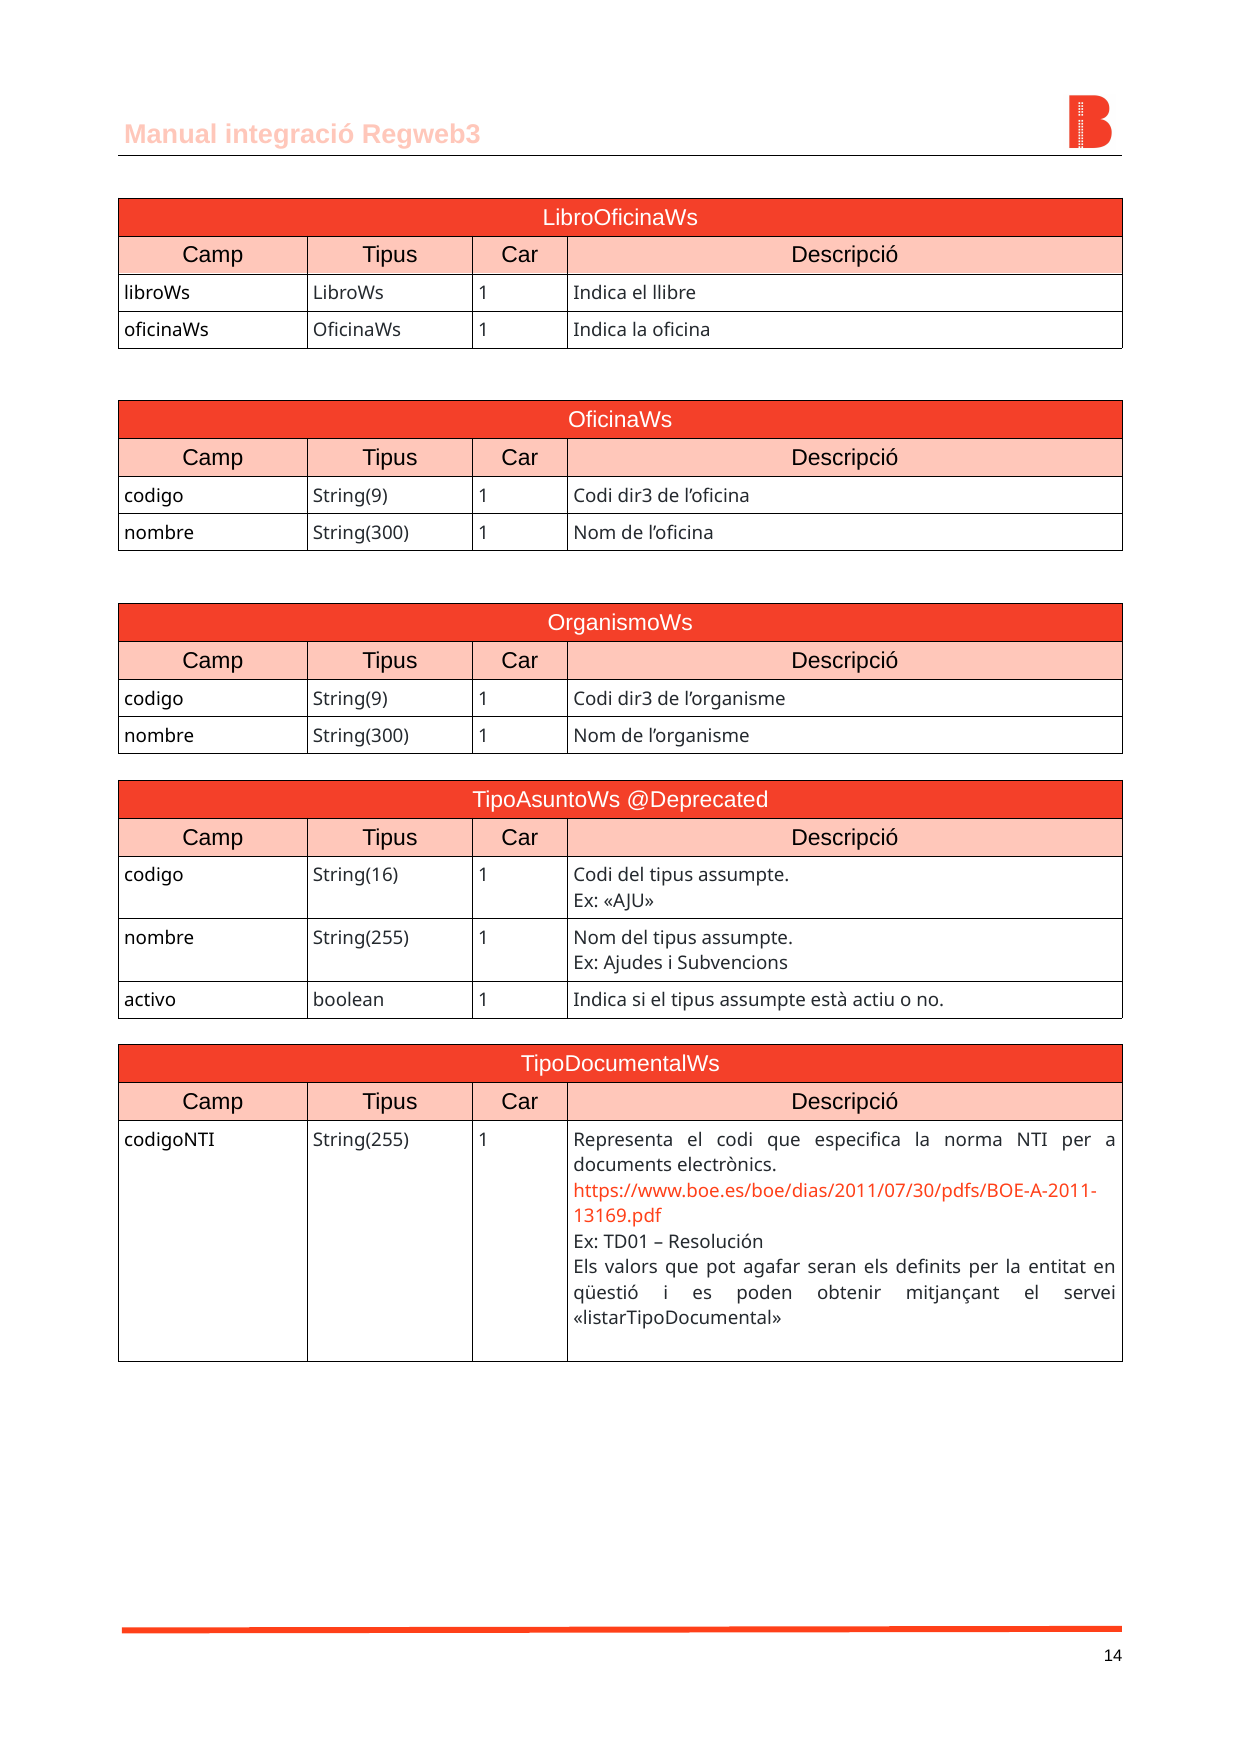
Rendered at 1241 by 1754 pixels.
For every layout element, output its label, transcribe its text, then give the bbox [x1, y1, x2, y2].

table_header TipoAsuntoWs @Deprecated [119, 781, 1122, 818]
table_cell codigo [119, 477, 307, 513]
table_cell String(9) [308, 680, 472, 716]
table_header TipoDocumentalWs [119, 1045, 1122, 1082]
table_cell Indica el llibre [568, 275, 1122, 311]
table_cell Descripció [568, 819, 1122, 856]
table_cell Camp [119, 819, 307, 856]
table_cell LibroWs [308, 275, 472, 311]
table_cell Descripció [568, 1083, 1122, 1120]
table_cell Tipus [308, 237, 472, 273]
table_cell 1 [473, 1121, 567, 1361]
table_cell Car [473, 237, 567, 273]
table_cell String(255) [308, 919, 472, 981]
table_cell 1 [473, 514, 567, 550]
table_cell Camp [119, 439, 307, 476]
table_cell nombre [119, 919, 307, 981]
table_cell boolean [308, 982, 472, 1018]
table_cell Nom de l’oficina [568, 514, 1122, 550]
table_cell nombre [119, 514, 307, 550]
table_cell String(9) [308, 477, 472, 513]
table_cell 1 [473, 717, 567, 753]
table_cell codigo [119, 857, 307, 918]
picture [1063, 94, 1117, 150]
table_cell Nom del tipus assumpte. Ex: Ajudes i Subvencions [568, 919, 1122, 981]
table_cell Camp [119, 1083, 307, 1120]
table_cell nombre [119, 717, 307, 753]
table_cell codigo [119, 680, 307, 716]
table_cell 1 [473, 982, 567, 1018]
table_cell Car [473, 1083, 567, 1120]
table_cell String(255) [308, 1121, 472, 1361]
table_header LibroOficinaWs [119, 199, 1122, 236]
table_cell Car [473, 642, 567, 679]
table_cell Descripció [568, 642, 1122, 679]
table_cell String(300) [308, 514, 472, 550]
table_cell OficinaWs [308, 312, 472, 348]
table_cell Nom de l’organisme [568, 717, 1122, 753]
table_cell 1 [473, 312, 567, 348]
table_cell Tipus [308, 642, 472, 679]
table_cell Indica si el tipus assumpte està actiu o no. [568, 982, 1122, 1018]
table_cell Codi dir3 de l’organisme [568, 680, 1122, 716]
table_cell String(16) [308, 857, 472, 918]
table_cell Camp [119, 237, 307, 273]
table_cell Codi del tipus assumpte. Ex: «AJU» [568, 857, 1122, 918]
table_cell codigoNTI [119, 1121, 307, 1361]
table_cell 1 [473, 275, 567, 311]
table_cell Tipus [308, 1083, 472, 1120]
table_cell Descripció [568, 439, 1122, 476]
table_cell 1 [473, 680, 567, 716]
table_cell 1 [473, 477, 567, 513]
table_cell libroWs [119, 275, 307, 311]
table_cell Tipus [308, 439, 472, 476]
table_cell Codi dir3 de l’oficina [568, 477, 1122, 513]
table_cell Car [473, 439, 567, 476]
table_cell Indica la oficina [568, 312, 1122, 348]
table_cell Car [473, 819, 567, 856]
table_cell String(300) [308, 717, 472, 753]
table_cell Representa el codi que especifica la norma NTI per a documents electrònics. https://www.boe.es/boe/dias/2011/07/30/pdfs/BOE-A-2011-13169.pdf Ex: TD01 – Resolución Els valors que pot agafar seran els definits per la entitat en qüestió i es poden obtenir mitjançant el servei «listarTipoDocumental» [568, 1121, 1122, 1361]
table_cell oficinaWs [119, 312, 307, 348]
table_cell 1 [473, 857, 567, 918]
table_cell activo [119, 982, 307, 1018]
table_cell 1 [473, 919, 567, 981]
table_cell Tipus [308, 819, 472, 856]
table_cell Descripció [568, 237, 1122, 273]
table_header OrganismoWs [119, 604, 1122, 641]
table_header OficinaWs [119, 401, 1122, 438]
table_cell Camp [119, 642, 307, 679]
